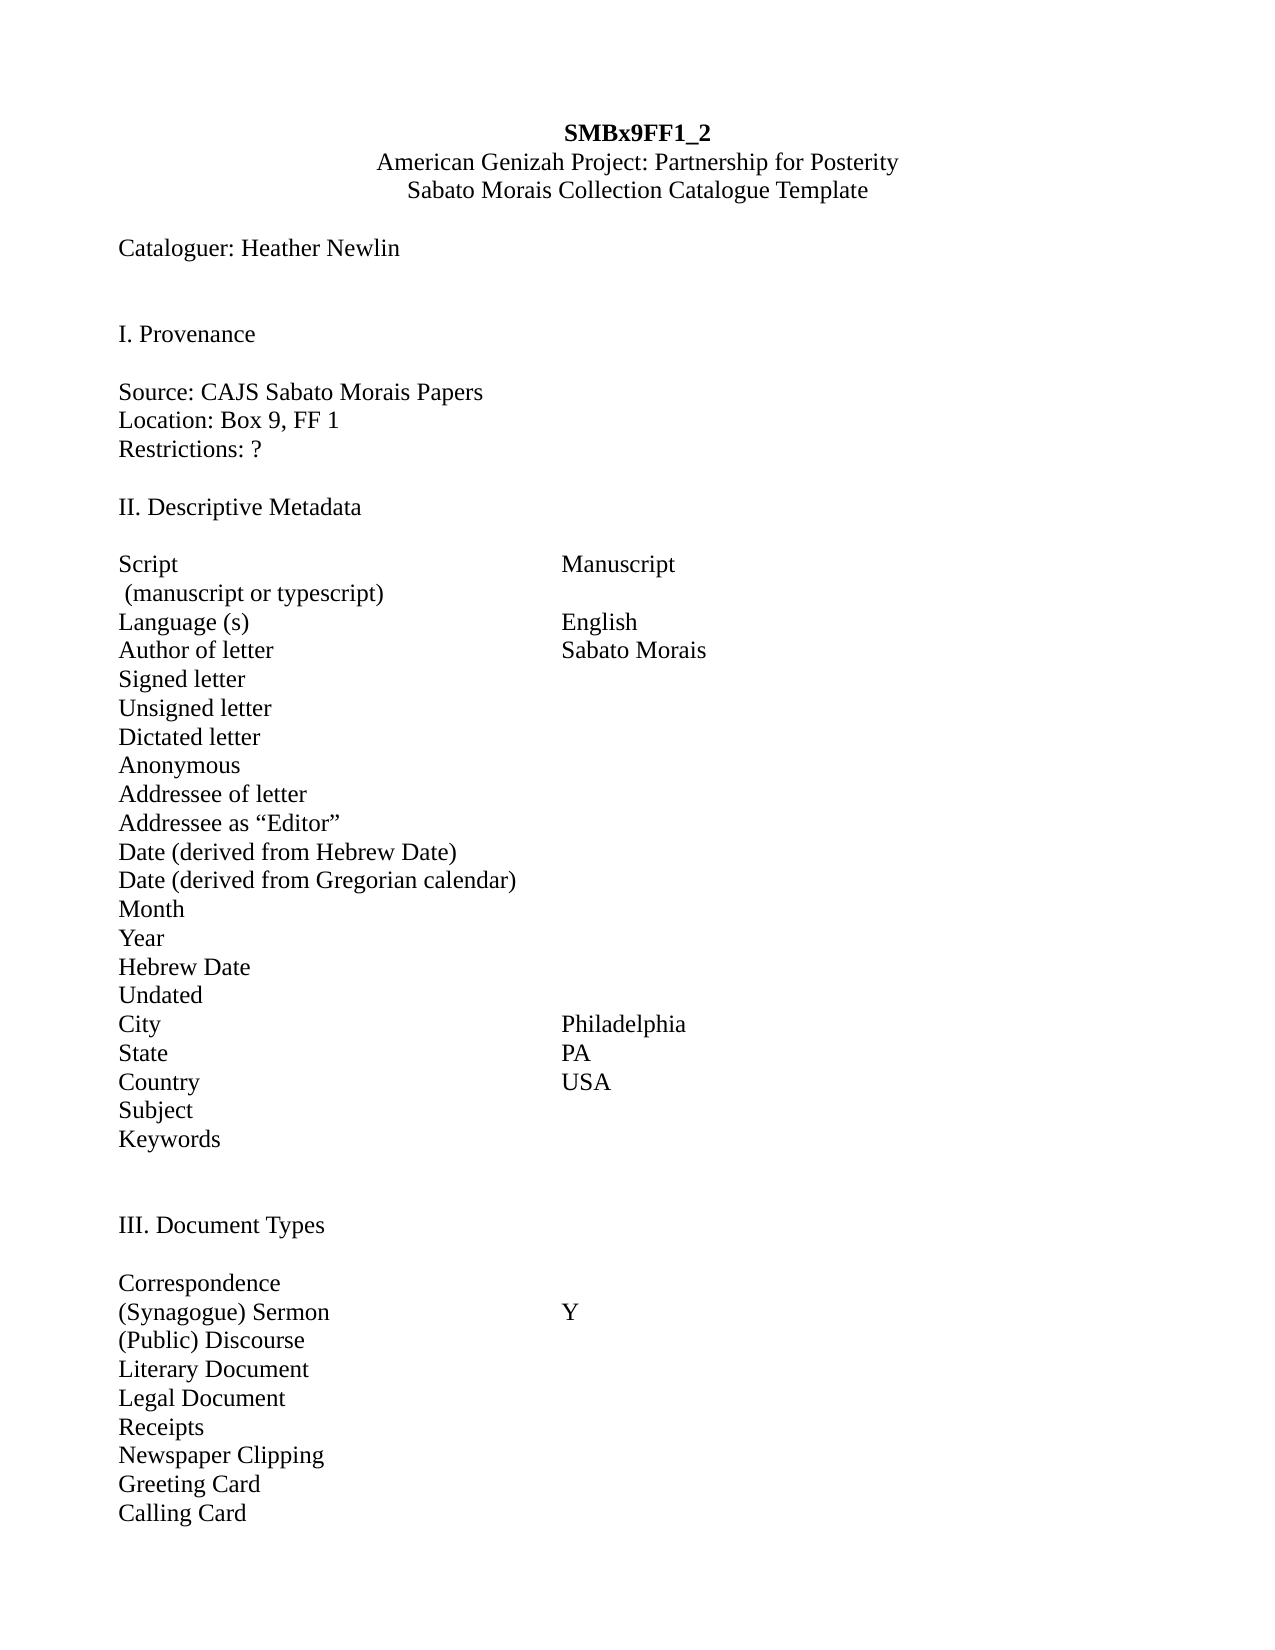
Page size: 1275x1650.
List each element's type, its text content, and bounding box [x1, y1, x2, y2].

text Sabato Morais Collection Catalogue Template [118, 176, 1157, 204]
text Signed letter [118, 664, 1157, 693]
text Keywords [118, 1124, 1157, 1153]
text Year [118, 923, 1157, 952]
text Date (derived from Gregorian calendar) [118, 866, 1157, 894]
text Newspaper Clipping [118, 1441, 1157, 1469]
text Dictated letter [118, 722, 1157, 751]
text Addressee of letter [118, 779, 1157, 808]
text American Genizah Project: Partnership for Posterity [118, 147, 1157, 176]
text Source: CAJS Sabato Morais Papers [118, 377, 1157, 406]
text Addressee as “Editor” [118, 808, 1157, 837]
text Anonymous [118, 751, 1157, 779]
text Script Manuscript [118, 549, 1157, 578]
text Restrictions: ? [118, 434, 1157, 463]
text Language (s) English [118, 607, 1157, 636]
text Correspondence [118, 1268, 1157, 1297]
text III. Document Types [118, 1211, 1157, 1239]
text Undated [118, 981, 1157, 1009]
text Unsigned letter [118, 693, 1157, 722]
text SMBx9FF1_2 [118, 118, 1157, 147]
text Author of letter Sabato Morais [118, 636, 1157, 664]
text I. Provenance [118, 319, 1157, 348]
text Greeting Card [118, 1469, 1157, 1498]
text Date (derived from Hebrew Date) [118, 837, 1157, 866]
text Legal Document [118, 1383, 1157, 1412]
text Month [118, 894, 1157, 923]
text Receipts [118, 1412, 1157, 1441]
text (Public) Discourse [118, 1326, 1157, 1354]
text Cataloguer: Heather Newlin [118, 233, 1157, 262]
text (Synagogue) Sermon Y [118, 1297, 1157, 1326]
text Hebrew Date [118, 952, 1157, 981]
text Calling Card [118, 1498, 1157, 1527]
text Country USA [118, 1067, 1157, 1096]
text City Philadelphia [118, 1009, 1157, 1038]
text (manuscript or typescript) [118, 578, 1157, 607]
text Literary Document [118, 1354, 1157, 1383]
text Location: Box 9, FF 1 [118, 406, 1157, 434]
text Subject [118, 1096, 1157, 1124]
text State PA [118, 1038, 1157, 1067]
text II. Descriptive Metadata [118, 492, 1157, 521]
